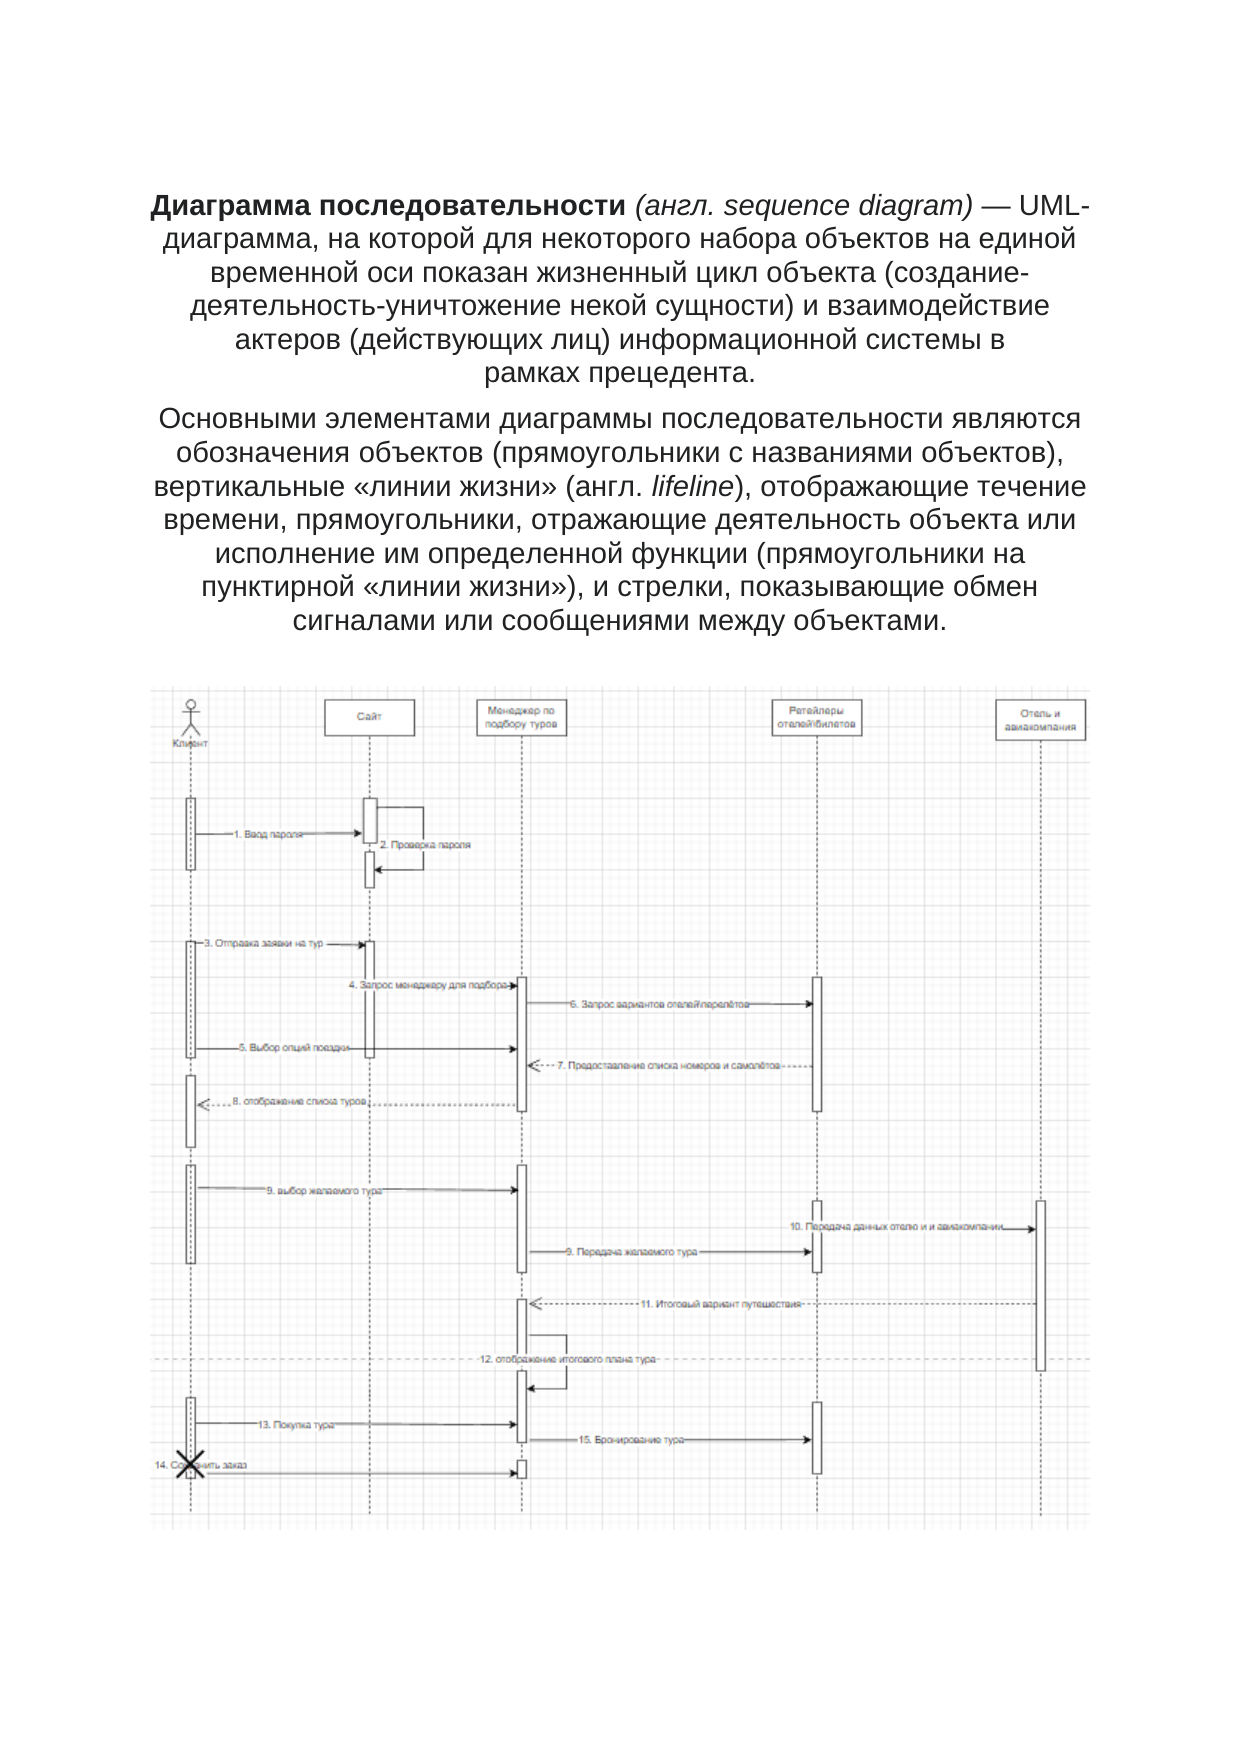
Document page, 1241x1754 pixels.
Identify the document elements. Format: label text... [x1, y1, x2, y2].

text Диаграмма последовательности (англ. sequence diagram) — UML-диаграмма, на которой для некоторого набора объектов на единой временной оси показан жизненный цикл объекта (создание-деятельность-уничтожение некой сущности) и взаимодействие актеров (действующих лиц) информационной системы в рамках прецедента. [150, 188, 1090, 389]
picture [150, 686, 1091, 1530]
text Основными элементами диаграммы последовательности являются обозначения объектов (прямоугольники с названиями объектов), вертикальные «линии жизни» (англ. lifeline), отображающие течение времени, прямоугольники, отражающие деятельность объекта или исполнение им определенной функции (прямоугольники на пунктирной «линии жизни»), и стрелки, показывающие обмен сигналами или сообщениями между объектами. [150, 401, 1090, 636]
